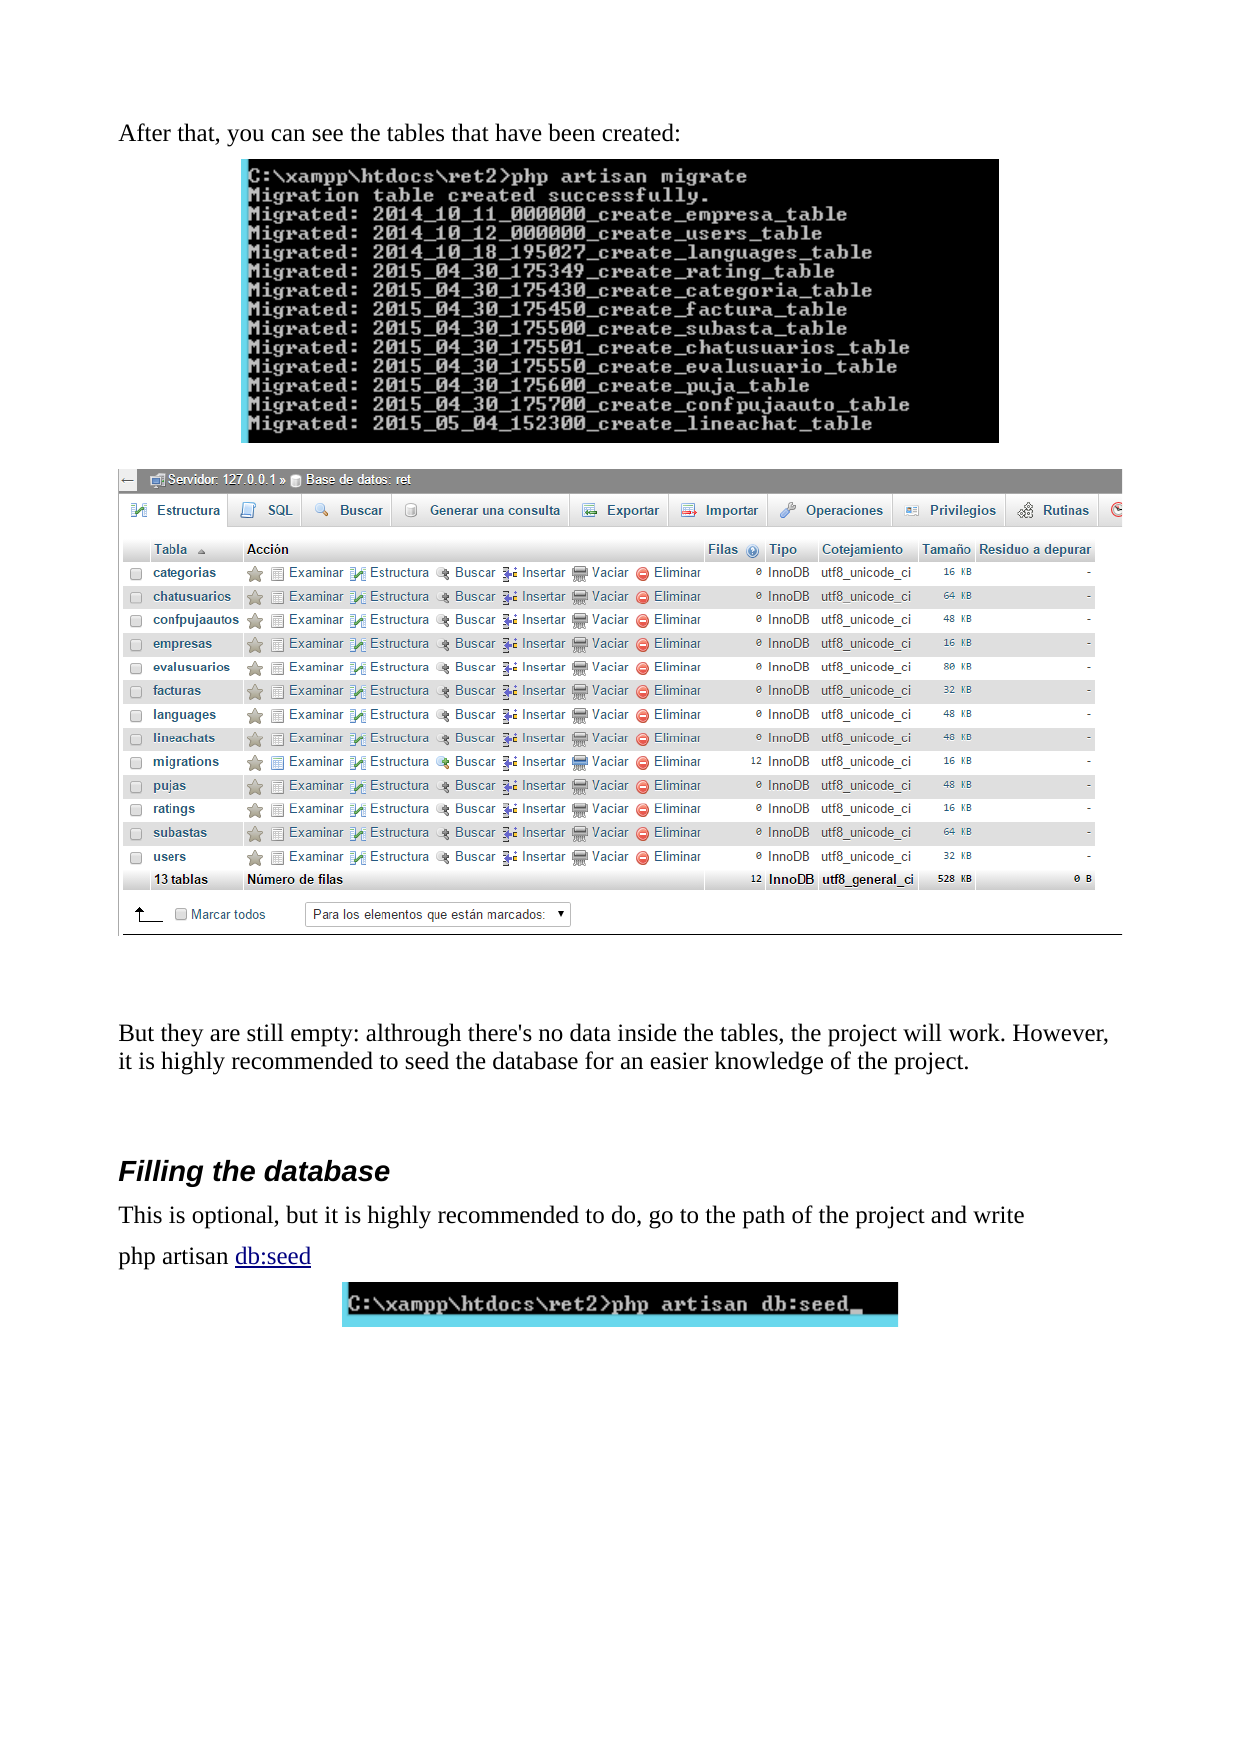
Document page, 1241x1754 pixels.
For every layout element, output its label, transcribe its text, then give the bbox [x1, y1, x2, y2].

text php artisan db:seed [118, 1241, 1122, 1270]
text After that, you can see the tables that have been created: [118, 118, 1122, 147]
subtitle Filling the database [118, 1154, 1122, 1187]
text But they are still empty: althrough there's no data inside the tables, the project will work. However, it is highly recommended to seed the database for an easier knowledge of the project. [118, 1018, 1122, 1075]
text This is optional, but it is highly recommended to do, go to the path of the project and write [118, 1200, 1122, 1229]
